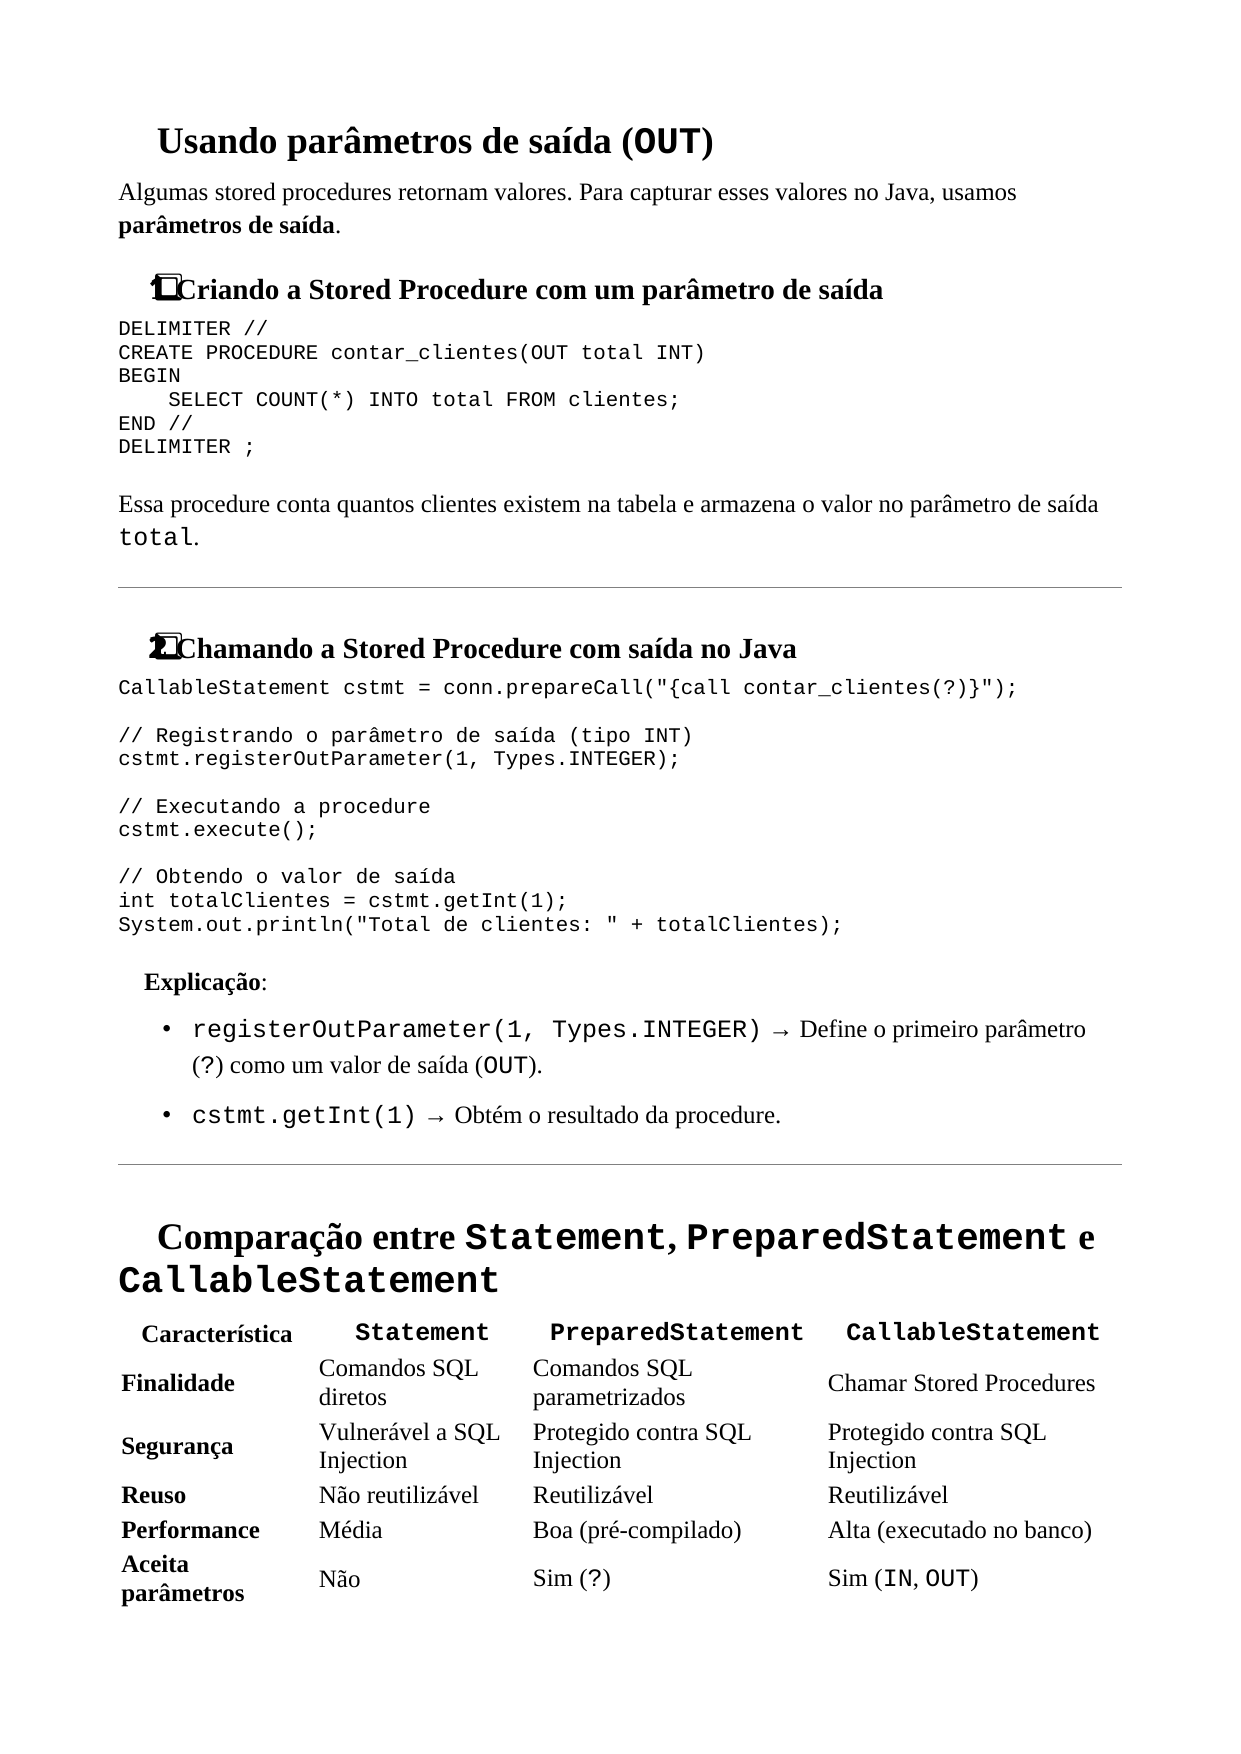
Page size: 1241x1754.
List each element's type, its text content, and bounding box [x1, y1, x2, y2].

table_cell Chamar Stored Procedures [825, 1351, 1122, 1414]
table_header PreparedStatement [530, 1316, 825, 1351]
table_cell Comandos SQL diretos [316, 1351, 530, 1414]
table_cell Sim (?) [530, 1546, 825, 1610]
subtitle 📌 2️⃣ Chamando a Stored Procedure com saída no Java [118, 631, 1122, 665]
text // Obtendo o valor de saída [118, 867, 1122, 890]
text // Executando a procedure [118, 796, 1122, 819]
table_cell Média [316, 1512, 530, 1546]
table_cell Não [316, 1546, 530, 1610]
text BEGIN [118, 365, 1122, 389]
table_cell Boa (pré-compilado) [530, 1512, 825, 1546]
subtitle 🔹 Usando parâmetros de saída (OUT) [118, 118, 1122, 164]
table_cell Segurança [118, 1414, 316, 1477]
table_cell Sim (IN, OUT) [825, 1546, 1122, 1610]
subtitle 📌 1️⃣ Criando a Stored Procedure com um parâmetro de saída [118, 272, 1122, 306]
text END // [118, 413, 1122, 436]
text int totalClientes = cstmt.getInt(1); [118, 890, 1122, 914]
text DELIMITER ; [118, 436, 1122, 460]
table_cell Reutilizável [530, 1477, 825, 1512]
table_cell Finalidade [118, 1351, 316, 1414]
table_cell Não reutilizável [316, 1477, 530, 1512]
table_cell Aceita parâmetros [118, 1546, 316, 1610]
text cstmt.registerOutParameter(1, Types.INTEGER); [118, 748, 1122, 772]
list registerOutParameter(1, Types.INTEGER) → Define o primeiro parâmetro (?) como um valor de saída (OUT). [162, 1014, 1122, 1081]
text CallableStatement cstmt = conn.prepareCall("{call contar_clientes(?)}"); [118, 677, 1122, 701]
table_header Característica [118, 1316, 316, 1351]
table_header CallableStatement [825, 1316, 1122, 1351]
table_cell Protegido contra SQL Injection [825, 1414, 1122, 1477]
text 🔹 Explicação: [118, 967, 1122, 996]
subtitle 🔹 Comparação entre Statement, PreparedStatement e CallableStatement [118, 1215, 1122, 1303]
table_cell Comandos SQL parametrizados [530, 1351, 825, 1414]
table_cell Vulnerável a SQL Injection [316, 1414, 530, 1477]
text CREATE PROCEDURE contar_clientes(OUT total INT) [118, 342, 1122, 365]
text cstmt.execute(); [118, 819, 1122, 843]
table_cell Reuso [118, 1477, 316, 1512]
list cstmt.getInt(1) → Obtém o resultado da procedure. [162, 1100, 1122, 1131]
text // Registrando o parâmetro de saída (tipo INT) [118, 725, 1122, 748]
text System.out.println("Total de clientes: " + totalClientes); [118, 914, 1122, 937]
text Algumas stored procedures retornam valores. Para capturar esses valores no Java, usamos parâmetros de saída. [118, 177, 1122, 239]
text SELECT COUNT(*) INTO total FROM clientes; [118, 389, 1122, 413]
table_cell Reutilizável [825, 1477, 1122, 1512]
table_cell Protegido contra SQL Injection [530, 1414, 825, 1477]
table_cell Alta (executado no banco) [825, 1512, 1122, 1546]
text DELIMITER // [118, 318, 1122, 342]
table_header Statement [316, 1316, 530, 1351]
text Essa procedure conta quantos clientes existem na tabela e armazena o valor no parâmetro de saída total. [118, 489, 1122, 553]
table_cell Performance [118, 1512, 316, 1546]
